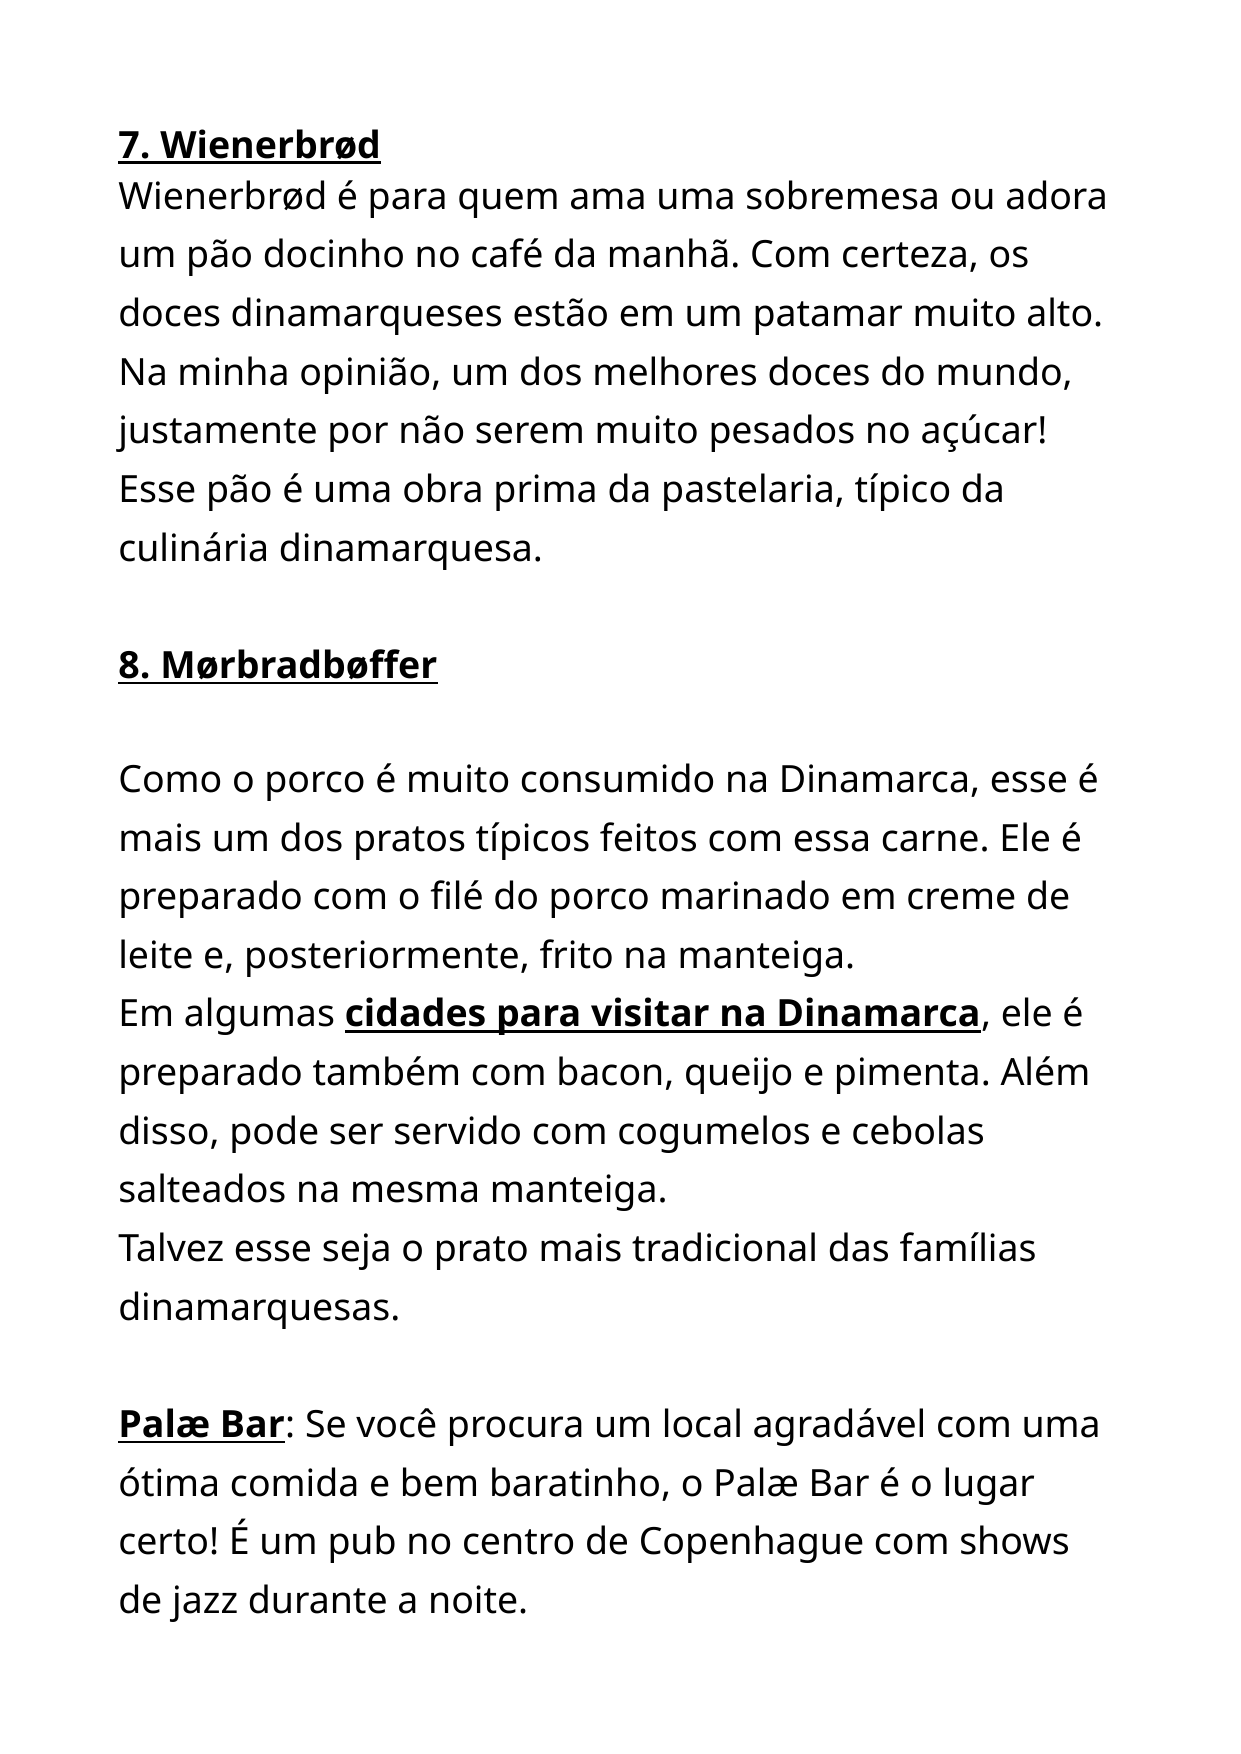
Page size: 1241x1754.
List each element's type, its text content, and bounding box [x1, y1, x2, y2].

subtitle 7. Wienerbrød [118, 118, 1122, 169]
subtitle 8. Mørbradbøffer [118, 638, 1122, 689]
text Wienerbrød é para quem ama uma sobremesa ou adora um pão docinho no café da manhã. Com certeza, os doces dinamarqueses estão em um patamar muito alto. [118, 169, 1122, 337]
text Talvez esse seja o prato mais tradicional das famílias dinamarquesas. [118, 1221, 1122, 1331]
text Na minha opinião, um dos melhores doces do mundo, justamente por não serem muito pesados no açúcar! Esse pão é uma obra prima da pastelaria, típico da culinária dinamarquesa. [118, 345, 1122, 572]
text Em algumas cidades para visitar na Dinamarca, ele é preparado também com bacon, queijo e pimenta. Além disso, pode ser servido com cogumelos e cebolas salteados na mesma manteiga. [118, 987, 1122, 1214]
text Como o porco é muito consumido na Dinamarca, esse é mais um dos pratos típicos feitos com essa carne. Ele é preparado com o filé do porco marinado em creme de leite e, posteriormente, frito na manteiga. [118, 752, 1122, 979]
text Palæ Bar: Se você procura um local agradável com uma ótima comida e bem baratinho, o Palæ Bar é o lugar certo! É um pub no centro de Copenhague com shows de jazz durante a noite. [118, 1397, 1122, 1624]
